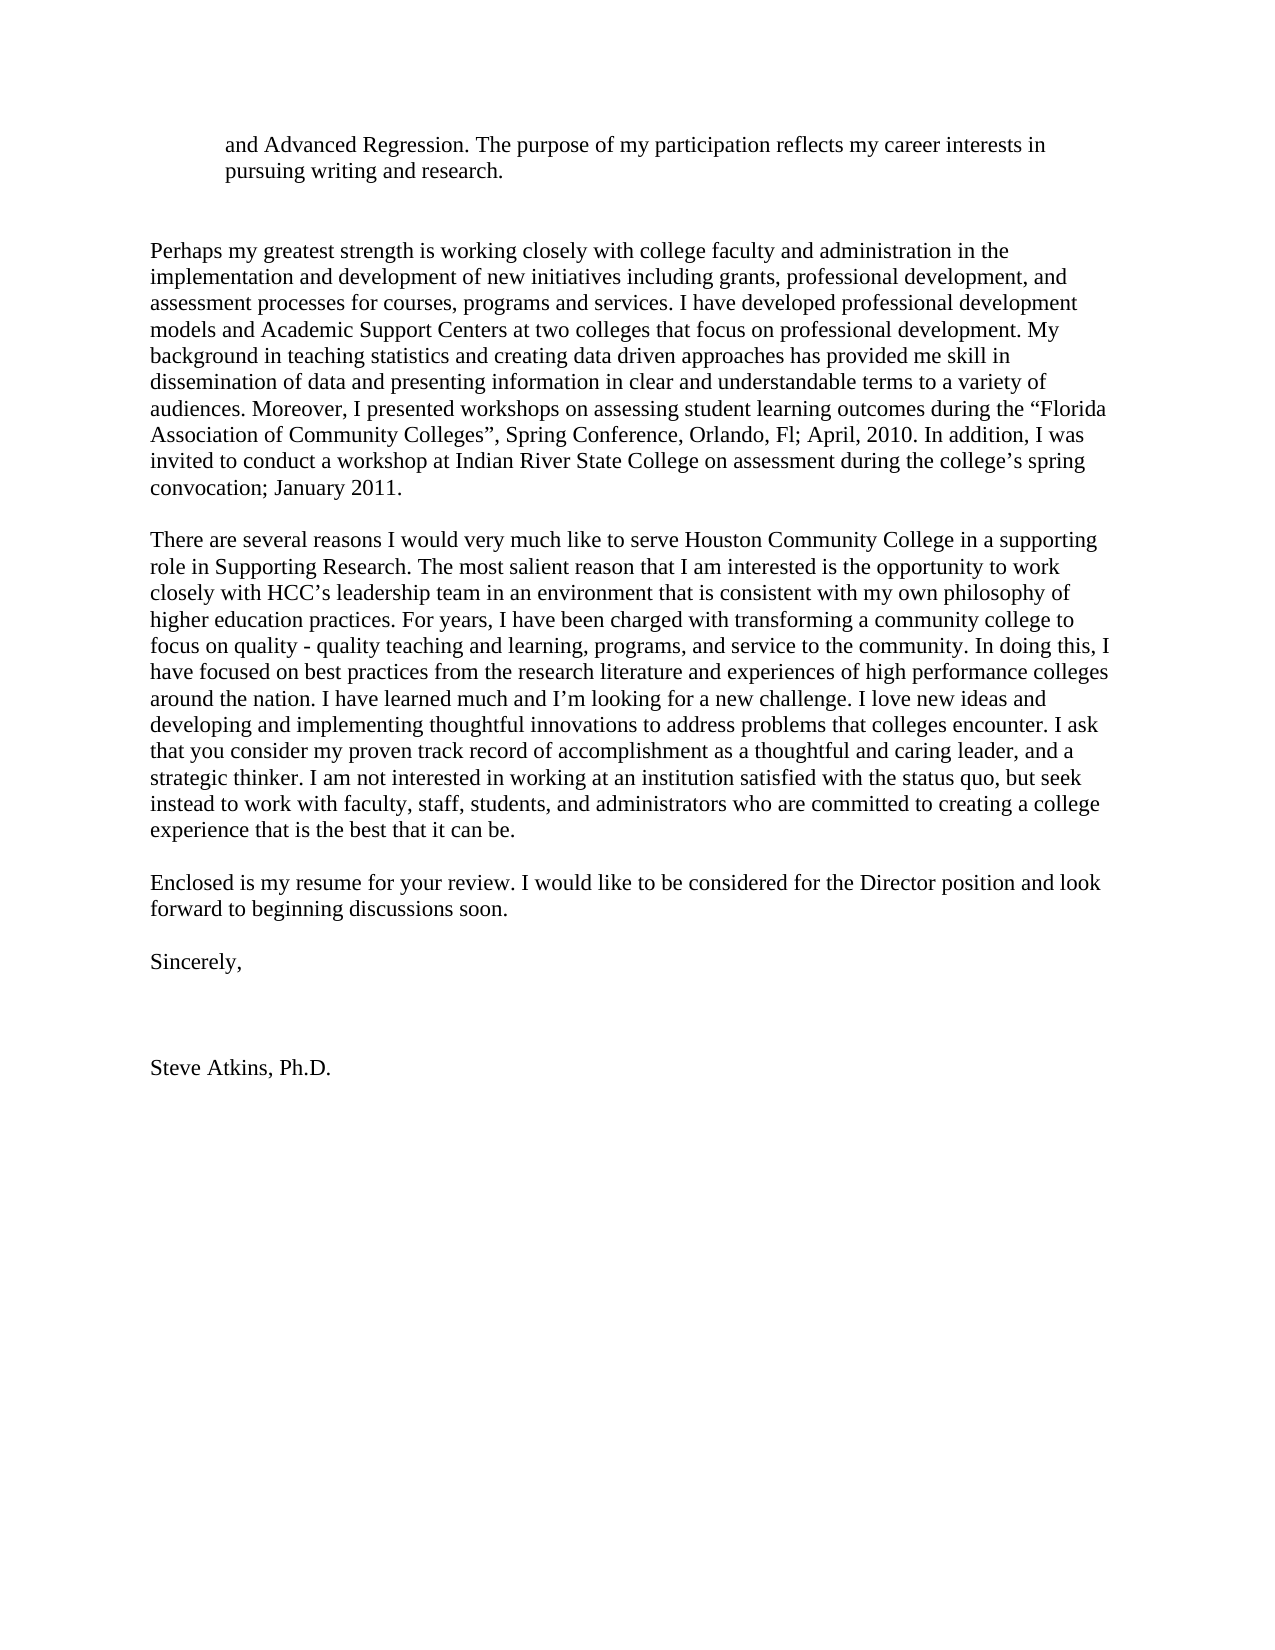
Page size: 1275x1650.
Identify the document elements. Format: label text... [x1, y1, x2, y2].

text Enclosed is my resume for your review. I would like to be considered for the Director position and look forward to beginning discussions soon. [150, 869, 1125, 922]
text There are several reasons I would very much like to serve Houston Community College in a supporting role in Supporting Research. The most salient reason that I am interested is the opportunity to work closely with HCC’s leadership team in an environment that is consistent with my own philosophy of higher education practices. For years, I have been charged with transforming a community college to focus on quality - quality teaching and learning, programs, and service to the community. In doing this, I have focused on best practices from the research literature and experiences of high performance colleges around the nation. I have learned much and I’m looking for a new challenge. I love new ideas and developing and implementing thoughtful innovations to address problems that colleges encounter. I ask that you consider my proven track record of accomplishment as a thoughtful and caring leader, and a strategic thinker. I am not interested in working at an institution satisfied with the status quo, but seek instead to work with faculty, staff, students, and administrators who are committed to creating a college experience that is the best that it can be. [150, 527, 1125, 843]
text Steve Atkins, Ph.D. [150, 1054, 1125, 1080]
list and Advanced Regression. The purpose of my participation reflects my career interests in pursuing writing and research. [187, 131, 1125, 184]
text Sincerely, [150, 948, 1125, 974]
text Perhaps my greatest strength is working closely with college faculty and administration in the implementation and development of new initiatives including grants, professional development, and assessment processes for courses, programs and services. I have developed professional development models and Academic Support Centers at two colleges that focus on professional development. My background in teaching statistics and creating data driven approaches has provided me skill in dissemination of data and presenting information in clear and understandable terms to a variety of audiences. Moreover, I presented workshops on assessing student learning outcomes during the “Florida Association of Community Colleges”, Spring Conference, Orlando, Fl; April, 2010. In addition, I was invited to conduct a workshop at Indian River State College on assessment during the college’s spring convocation; January 2011. [150, 237, 1125, 500]
